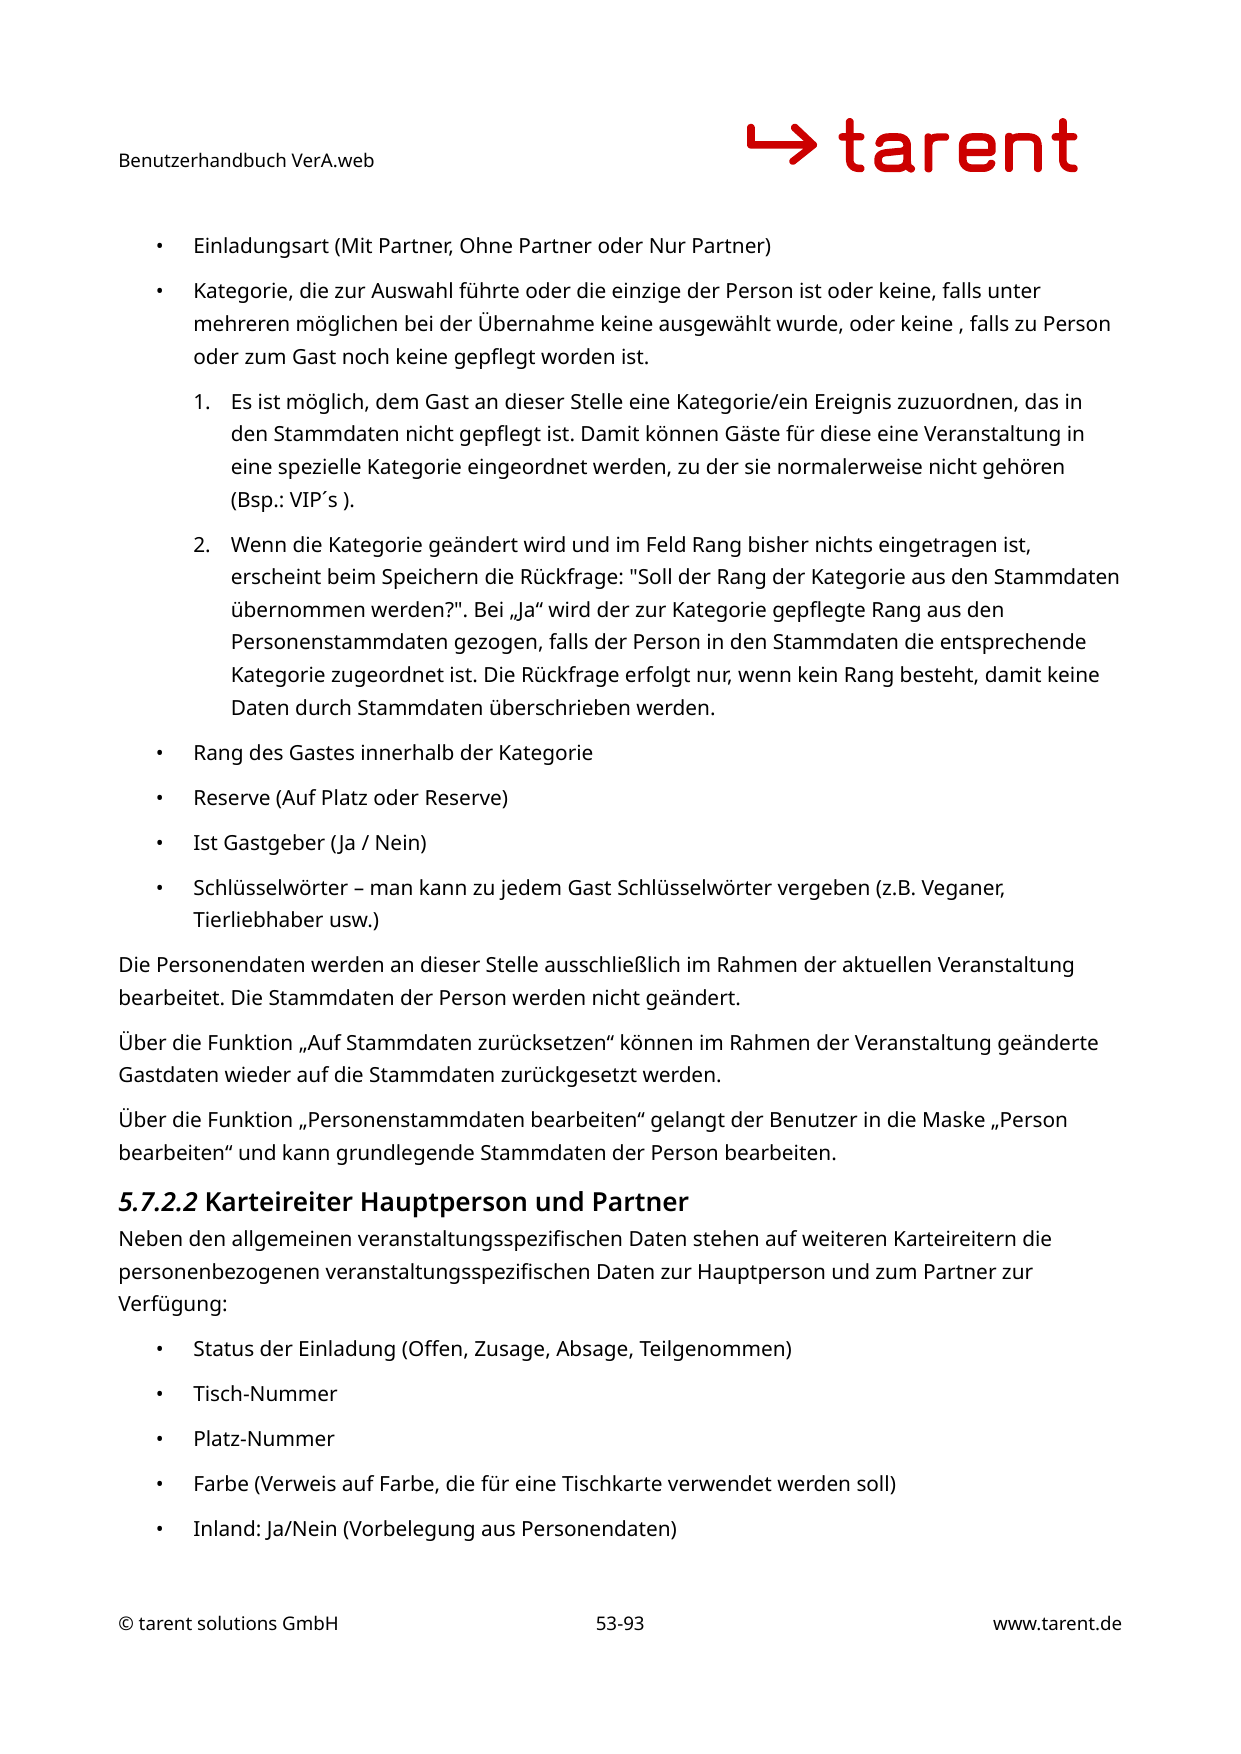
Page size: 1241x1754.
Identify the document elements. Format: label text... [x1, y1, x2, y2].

text Neben den allgemeinen veranstaltungsspezifischen Daten stehen auf weiteren Karteireitern die personenbezogenen veranstaltungsspezifischen Daten zur Hauptperson und zum Partner zur Verfügung: [118, 1224, 1122, 1318]
text Die Personendaten werden an dieser Stelle ausschließlich im Rahmen der aktuellen Veranstaltung bearbeitet. Die Stammdaten der Person werden nicht geändert. [118, 950, 1122, 1011]
list Es ist möglich, dem Gast an dieser Stelle eine Kategorie/ein Ereignis zuzuordnen, das in den Stammdaten nicht gepflegt ist. Damit können Gäste für diese eine Veranstaltung in eine spezielle Kategorie eingeordnet werden, zu der sie normalerweise nicht gehören (Bsp.: VIP´s ). [193, 387, 1122, 513]
list Platz-Nummer [156, 1424, 1122, 1453]
list Rang des Gastes innerhalb der Kategorie [156, 738, 1122, 766]
list Farbe (Verweis auf Farbe, die für eine Tischkarte verwendet werden soll) [156, 1469, 1122, 1498]
subtitle Karteireiter Hauptperson und Partner [118, 1183, 1122, 1219]
text Über die Funktion „Auf Stammdaten zurücksetzen“ können im Rahmen der Veranstaltung geänderte Gastdaten wieder auf die Stammdaten zurückgesetzt werden. [118, 1028, 1122, 1089]
list Kategorie, die zur Auswahl führte oder die einzige der Person ist oder keine, falls unter mehreren möglichen bei der Übernahme keine ausgewählt wurde, oder keine , falls zu Person oder zum Gast noch keine gepflegt worden ist. [156, 277, 1122, 370]
list Tisch-Nummer [156, 1379, 1122, 1408]
list Wenn die Kategorie geändert wird und im Feld Rang bisher nichts eingetragen ist, erscheint beim Speichern die Rückfrage: "Soll der Rang der Kategorie aus den Stammdaten übernommen werden?". Bei „Ja“ wird der zur Kategorie gepflegte Rang aus den Personenstammdaten gezogen, falls der Person in den Stammdaten die entsprechende Kategorie zugeordnet ist. Die Rückfrage erfolgt nur, wenn kein Rang besteht, damit keine Daten durch Stammdaten überschrieben werden. [193, 530, 1122, 721]
list Status der Einladung (Offen, Zusage, Absage, Teilgenommen) [156, 1334, 1122, 1363]
text Über die Funktion „Personenstammdaten bearbeiten“ gelangt der Benutzer in die Maske „Person bearbeiten“ und kann grundlegende Stammdaten der Person bearbeiten. [118, 1106, 1122, 1167]
list Schlüsselwörter – man kann zu jedem Gast Schlüsselwörter vergeben (z.B. Veganer, Tierliebhaber usw.) [156, 873, 1122, 934]
list Reserve (Auf Platz oder Reserve) [156, 783, 1122, 811]
list Inland: Ja/Nein (Vorbelegung aus Personendaten) [156, 1514, 1122, 1543]
list Einladungsart (Mit Partner, Ohne Partner oder Nur Partner) [156, 232, 1122, 260]
list Ist Gastgeber (Ja / Nein) [156, 828, 1122, 856]
